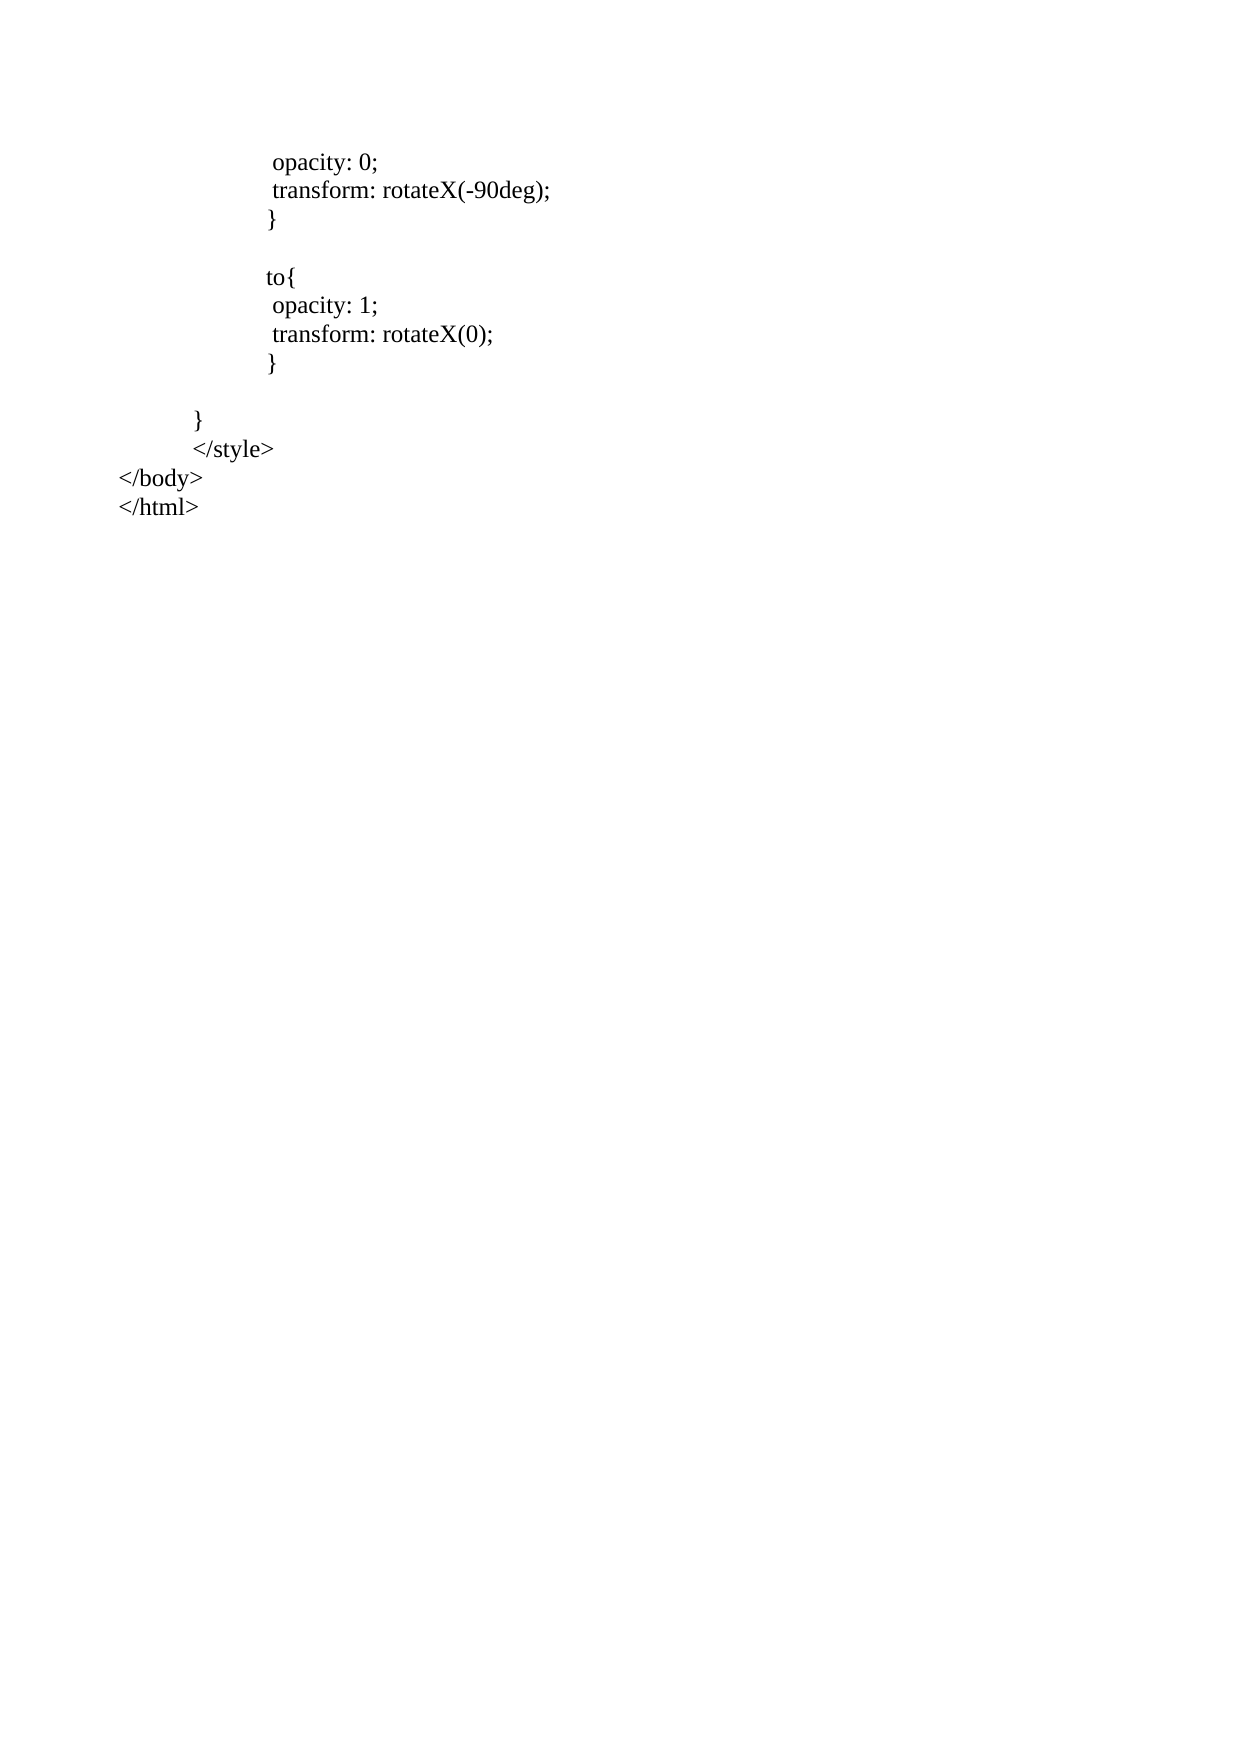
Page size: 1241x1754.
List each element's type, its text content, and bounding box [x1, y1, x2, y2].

text } [118, 204, 1122, 233]
text opacity: 0; [118, 147, 1122, 176]
text </html> [118, 492, 1122, 521]
text opacity: 1; [118, 291, 1122, 319]
text transform: rotateX(0); [118, 319, 1122, 348]
text to{ [118, 262, 1122, 291]
text </body> [118, 463, 1122, 492]
text </style> [118, 434, 1122, 463]
text } [118, 406, 1122, 434]
text transform: rotateX(-90deg); [118, 176, 1122, 204]
text } [118, 348, 1122, 377]
